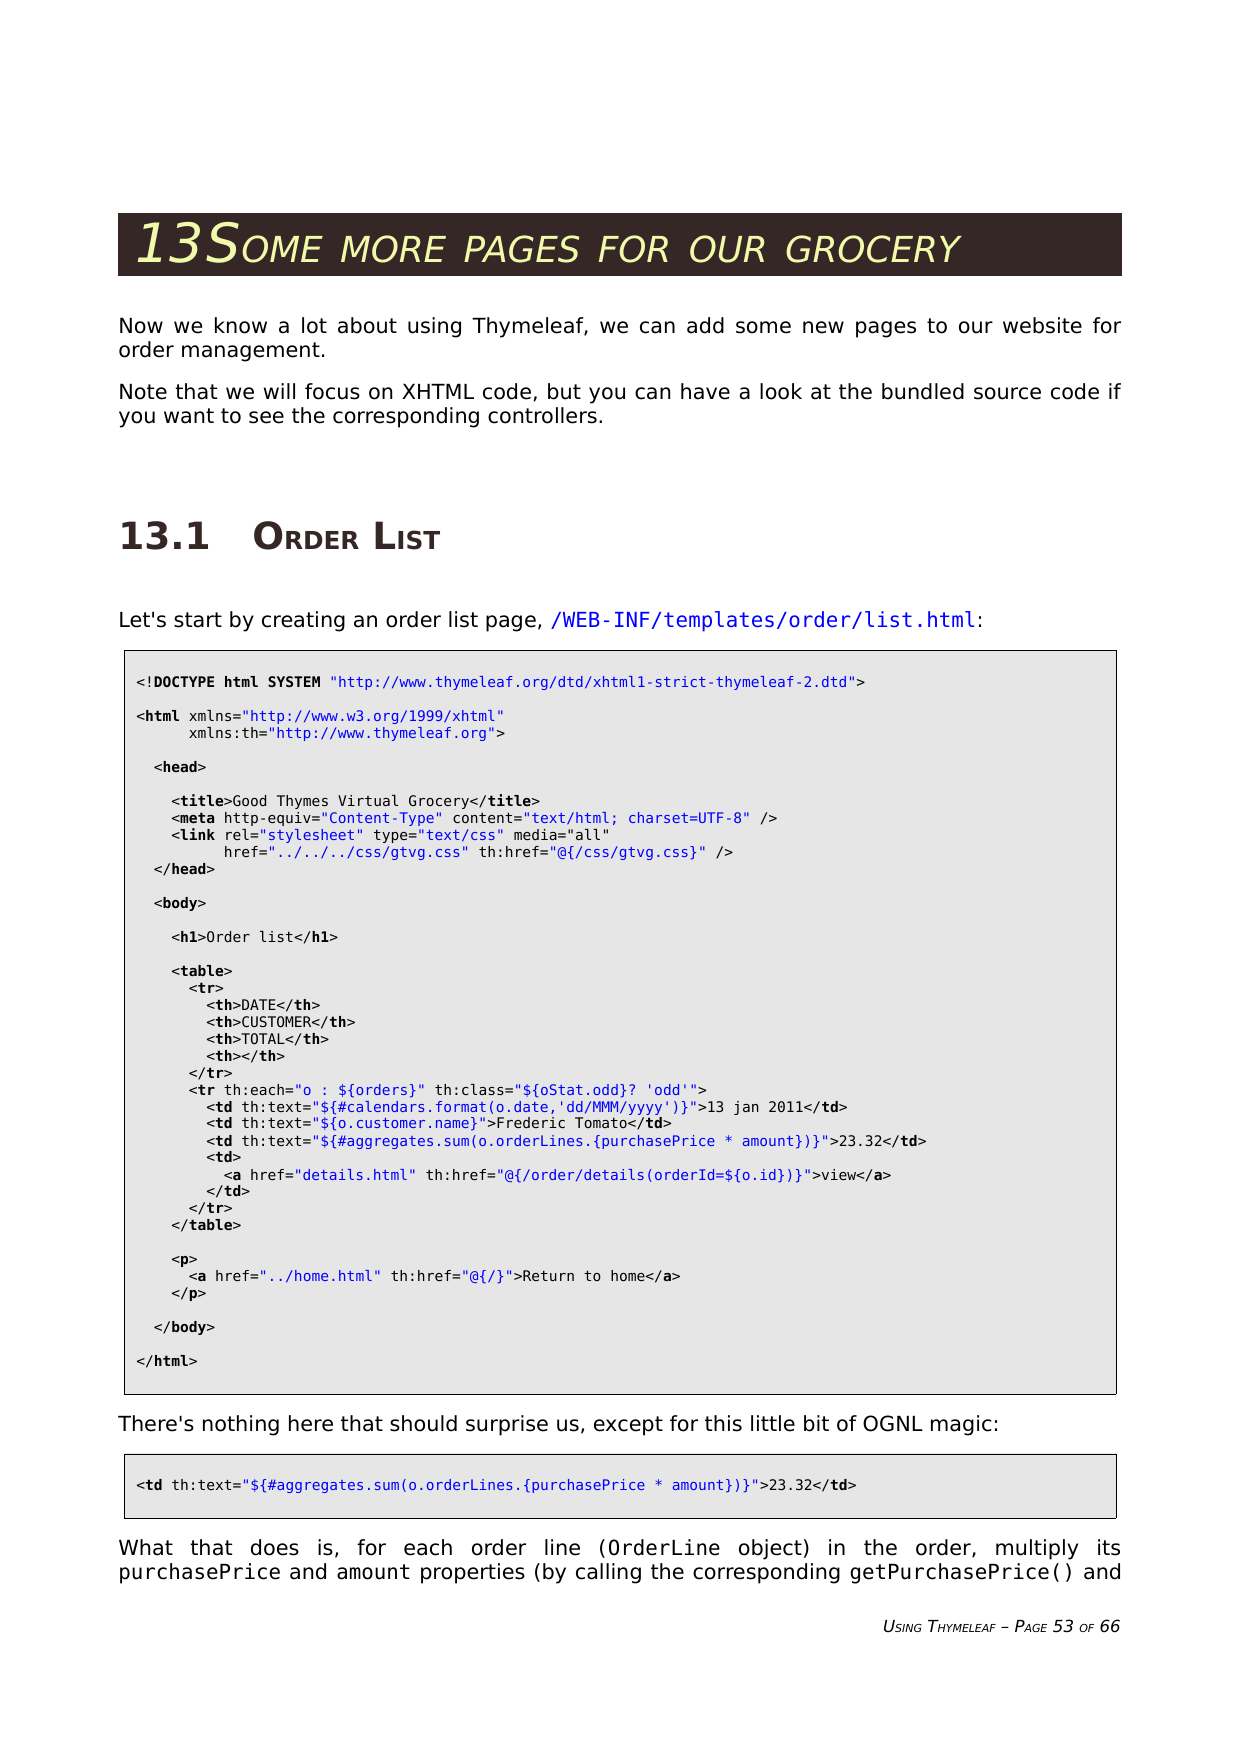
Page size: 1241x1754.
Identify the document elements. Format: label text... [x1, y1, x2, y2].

subtitle Some more pages for our grocery [118, 213, 1122, 276]
text Note that we will focus on XHTML code, but you can have a look at the bundled source code if you want to see the corresponding controllers. [118, 380, 1122, 429]
text <td th:text="${#aggregates.sum(o.orderLines.{purchasePrice * amount})}">23.32</td> [125, 1455, 1116, 1518]
subtitle Order List [118, 514, 1122, 558]
text Now we know a lot about using Thymeleaf, we can add some new pages to our website for order management. [118, 314, 1122, 362]
text There's nothing here that should surprise us, except for this little bit of OGNL magic: [118, 1412, 1122, 1436]
text <!DOCTYPE html SYSTEM "http://www.thymeleaf.org/dtd/xhtml1-strict-thymeleaf-2.dtd"> <html xmlns="http://www.w3.org/1999/xhtml" xmlns:th="http://www.thymeleaf.org"> <head> <title>Good Thymes Virtual Grocery</title> <meta http-equiv="Content-Type" content="text/html; charset=UTF-8" /> <link rel="stylesheet" type="text/css" media="all" href="../../../css/gtvg.css" th:href="@{/css/gtvg.css}" /> </head> <body> <h1>Order list</h1> <table> <tr> <th>DATE</th> <th>CUSTOMER</th> <th>TOTAL</th> <th></th> </tr> <tr th:each="o : ${orders}" th:class="${oStat.odd}? 'odd'"> <td th:text="${#calendars.format(o.date,'dd/MMM/yyyy')}">13 jan 2011</td> <td th:text="${o.customer.name}">Frederic Tomato</td> <td th:text="${#aggregates.sum(o.orderLines.{purchasePrice * amount})}">23.32</td> <td> <a href="details.html" th:href="@{/order/details(orderId=${o.id})}">view</a> </td> </tr> </table> <p> <a href="../home.html" th:href="@{/}">Return to home</a> </p> </body> </html> [125, 651, 1116, 1394]
text What that does is, for each order line (OrderLine object) in the order, multiply its purchasePrice and amount properties (by calling the corresponding getPurchasePrice() and [118, 1536, 1122, 1584]
text Let's start by creating an order list page, /WEB-INF/templates/order/list.html: [118, 608, 1122, 632]
